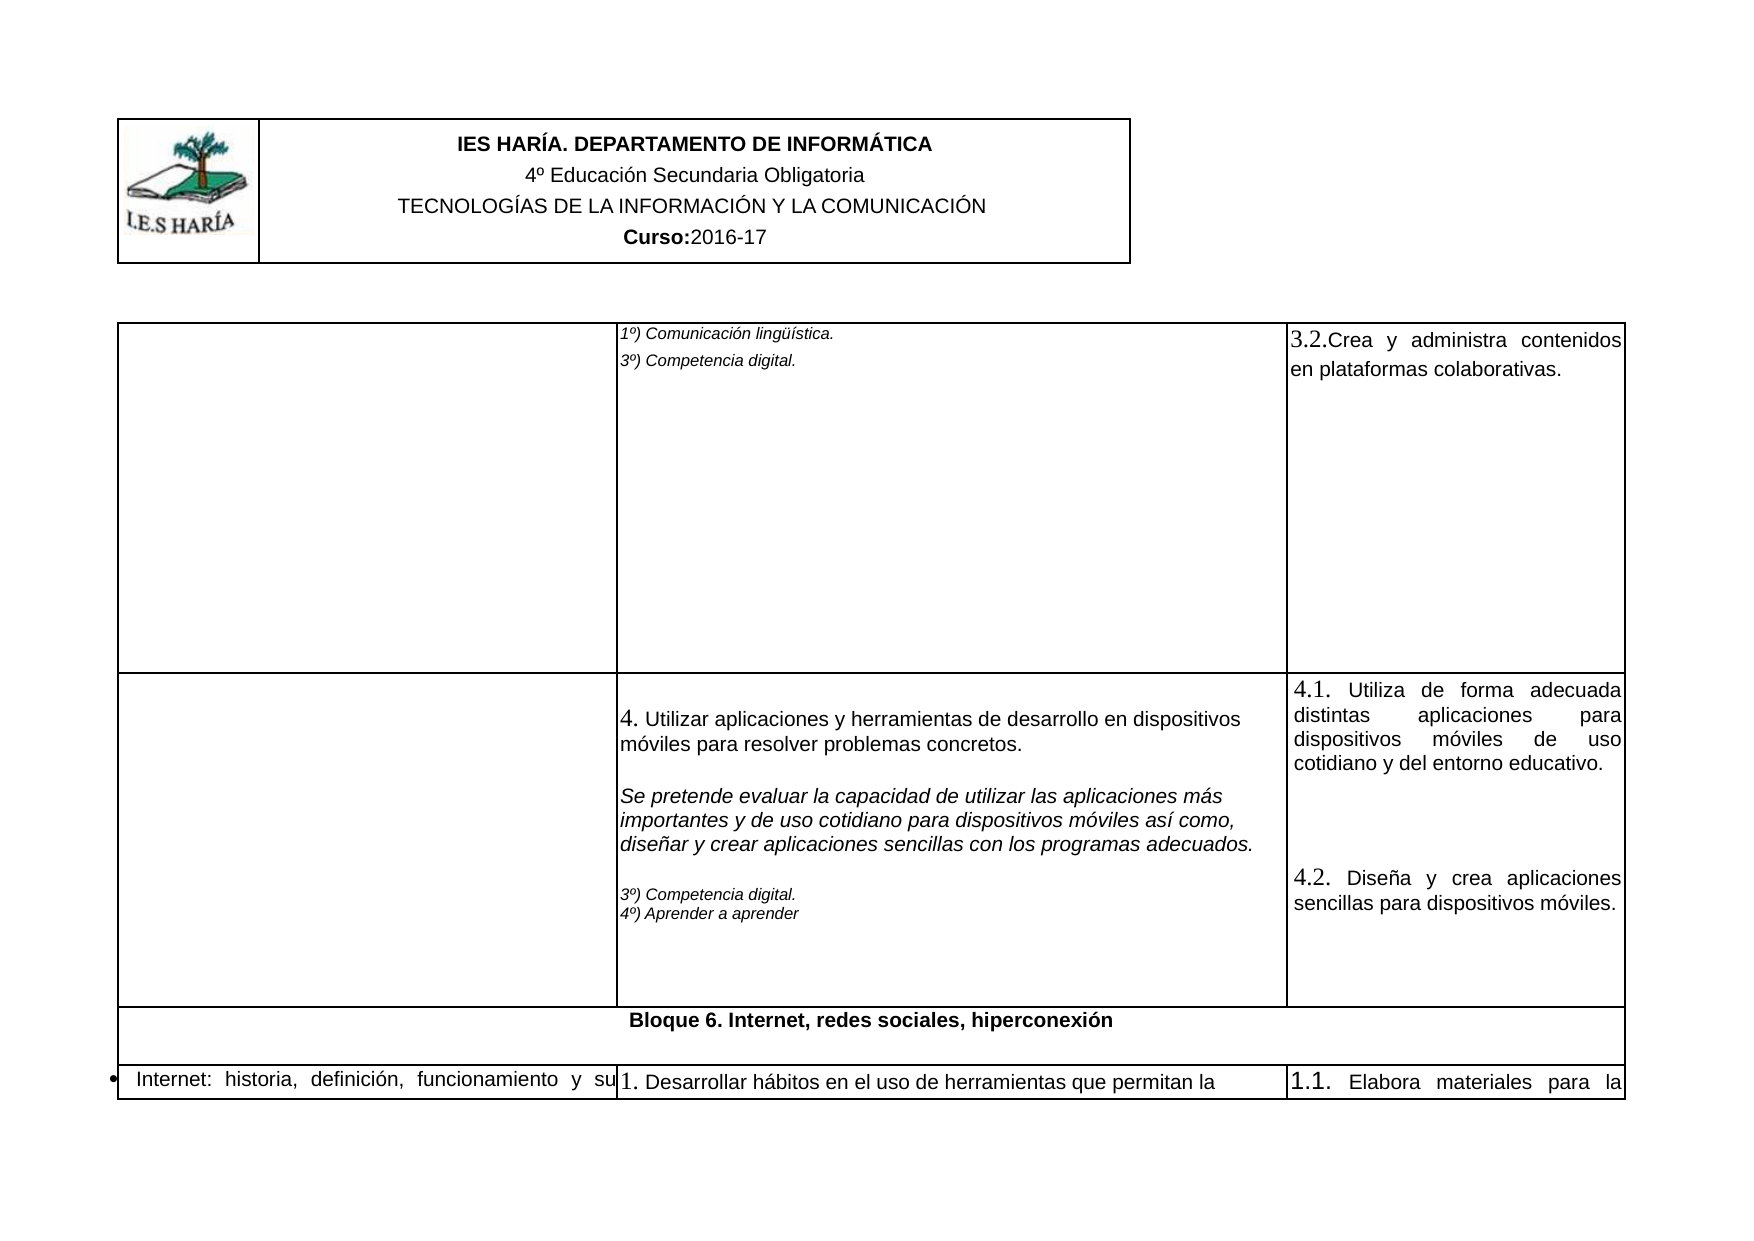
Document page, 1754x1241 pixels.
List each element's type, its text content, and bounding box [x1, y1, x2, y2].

table_cell [1629, 672, 1636, 1006]
table_cell 4. Utilizar aplicaciones y herramientas de desarrollo en dispositivos móviles para resolver problemas concretos. Se pretende evaluar la capacidad de utilizar las aplicaciones más importantes y de uso cotidiano para dispositivos móviles así como, diseñar y crear aplicaciones sencillas con los programas adecuados. 3º) Competencia digital. 4º) Aprender a aprender [618, 674, 1286, 1006]
table_cell · Internet: historia, definición, funcionamiento y su influencia en la sociedad. ·Direcciones IP, servidores y dominios. · Comunidades virtuales y globalización. · Acceso a recursos y plataformas de intercambio de información: de formación, de ocio, de servicios, de administración electrónica, de intercambios económicos… · Comercio electrónico. ·Redes sociales: evolución, características y tipos. · Canales de distribución de contenidos multimedia: presentaciones, imagen, vídeo, audio. · Actitud positiva hacia las innovaciones en el ámbito de las tecnologías de la información y la comunicación y hacia su aplicación para satisfacer necesidades personales y grupales. [119, 1066, 616, 1098]
table_cell [1629, 322, 1636, 672]
table_cell [1629, 1006, 1636, 1064]
table_cell 1º) Comunicación lingüística. 3º) Competencia digital. [618, 324, 1286, 672]
table_cell 1.1. Elabora materiales para la [1288, 1066, 1624, 1098]
table_cell · Integración y organización de elementos textuales, numéricos, sonoros y gráficos en estructuras hipertextuales. ·Software para compartir información. Plataformas de trabajo colaborativo en la nube. ·Creación de páginas web. Introducción al lenguaje HTML y editores de páginas web. ·Diseño y elaboración de espacios web para la publicación de contenidos con elementos textuales, gráficos y multimedia en la web (blogs, wikis, …) ·Protocolos de publicación y estándares de accesibilidad en el diseño de páginas web. · Aplicaciones para dispositivos móviles. Herramientas de desarrollo y utilidades básicas. [119, 324, 616, 672]
table_cell 1. Desarrollar hábitos en el uso de herramientas que permitan la [618, 1066, 1286, 1098]
table_cell [1629, 1064, 1636, 1098]
table_cell Bloque 6. Internet, redes sociales, hiperconexión [119, 1008, 1624, 1064]
picture [123, 126, 254, 235]
table_cell 3.2.Crea y administra contenidos en plataformas colaborativas. [1288, 324, 1624, 672]
table_cell [119, 674, 616, 1006]
table_cell 4.1. Utiliza de forma adecuada distintas aplicaciones para dispositivos móviles de uso cotidiano y del entorno educativo. 4.2. Diseña y crea aplicaciones sencillas para dispositivos móviles. [1288, 674, 1624, 1006]
